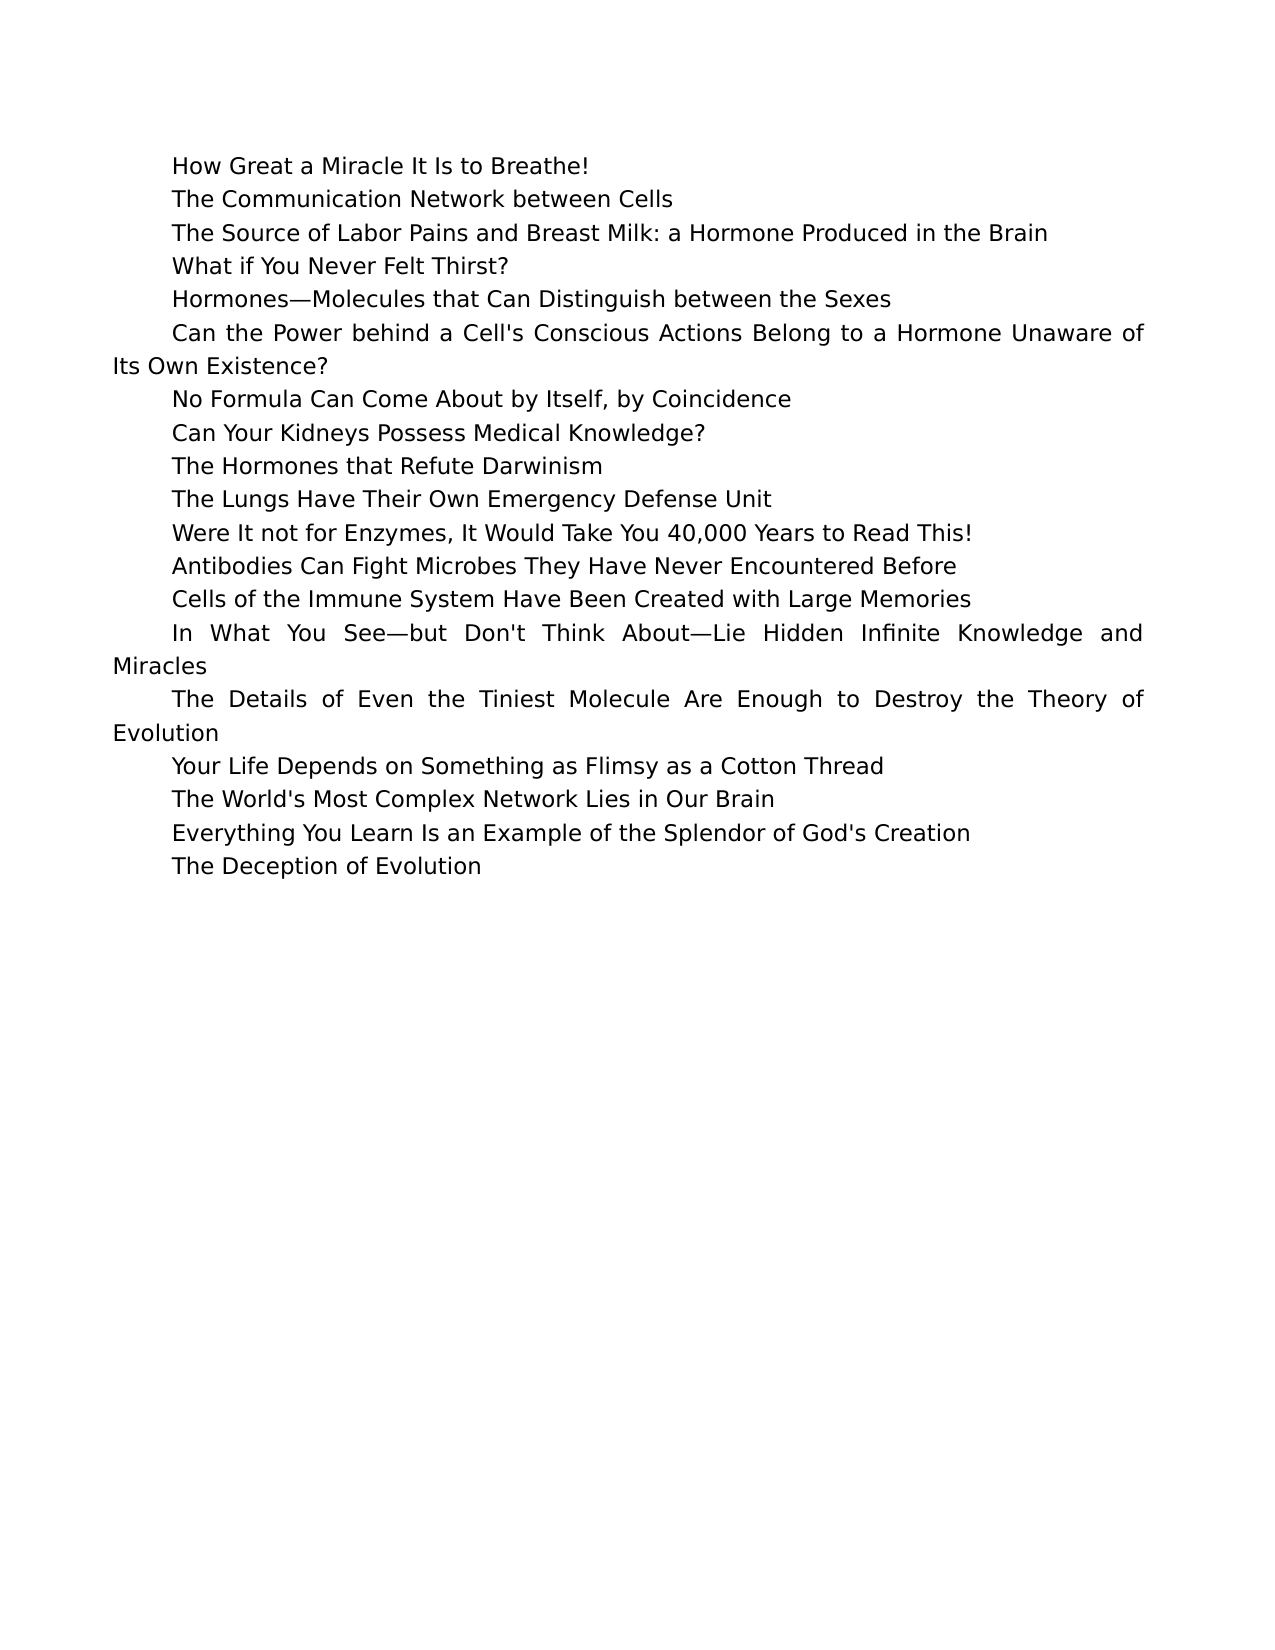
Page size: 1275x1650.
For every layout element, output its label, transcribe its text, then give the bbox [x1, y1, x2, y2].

text In What You See—but Don't Think About—Lie Hidden Infinite Knowledge and Miracles [112, 614, 1145, 681]
text The Lungs Have Their Own Emergency Defense Unit [112, 481, 1145, 514]
text Were It not for Enzymes, It Would Take You 40,000 Years to Read This! [112, 514, 1145, 548]
text The Hormones that Refute Darwinism [112, 448, 1145, 481]
text How Great a Miracle It Is to Breathe! [112, 148, 1145, 181]
text The Source of Labor Pains and Breast Milk: a Hormone Produced in the Brain [112, 214, 1145, 248]
text Everything You Learn Is an Example of the Splendor of God's Creation [112, 814, 1145, 848]
text Antibodies Can Fight Microbes They Have Never Encountered Before [112, 548, 1145, 581]
text The Communication Network between Cells [112, 181, 1145, 214]
text The Deception of Evolution [112, 848, 1145, 881]
text Can Your Kidneys Possess Medical Knowledge? [112, 414, 1145, 448]
text Hormones—Molecules that Can Distinguish between the Sexes [112, 281, 1145, 314]
text Can the Power behind a Cell's Conscious Actions Belong to a Hormone Unaware of Its Own Existence? [112, 314, 1145, 381]
text What if You Never Felt Thirst? [112, 248, 1145, 281]
text The World's Most Complex Network Lies in Our Brain [112, 781, 1145, 814]
text No Formula Can Come About by Itself, by Coincidence [112, 381, 1145, 414]
text Your Life Depends on Something as Flimsy as a Cotton Thread [112, 748, 1145, 781]
text Cells of the Immune System Have Been Created with Large Memories [112, 581, 1145, 614]
text The Details of Even the Tiniest Molecule Are Enough to Destroy the Theory of Evolution [112, 681, 1145, 748]
